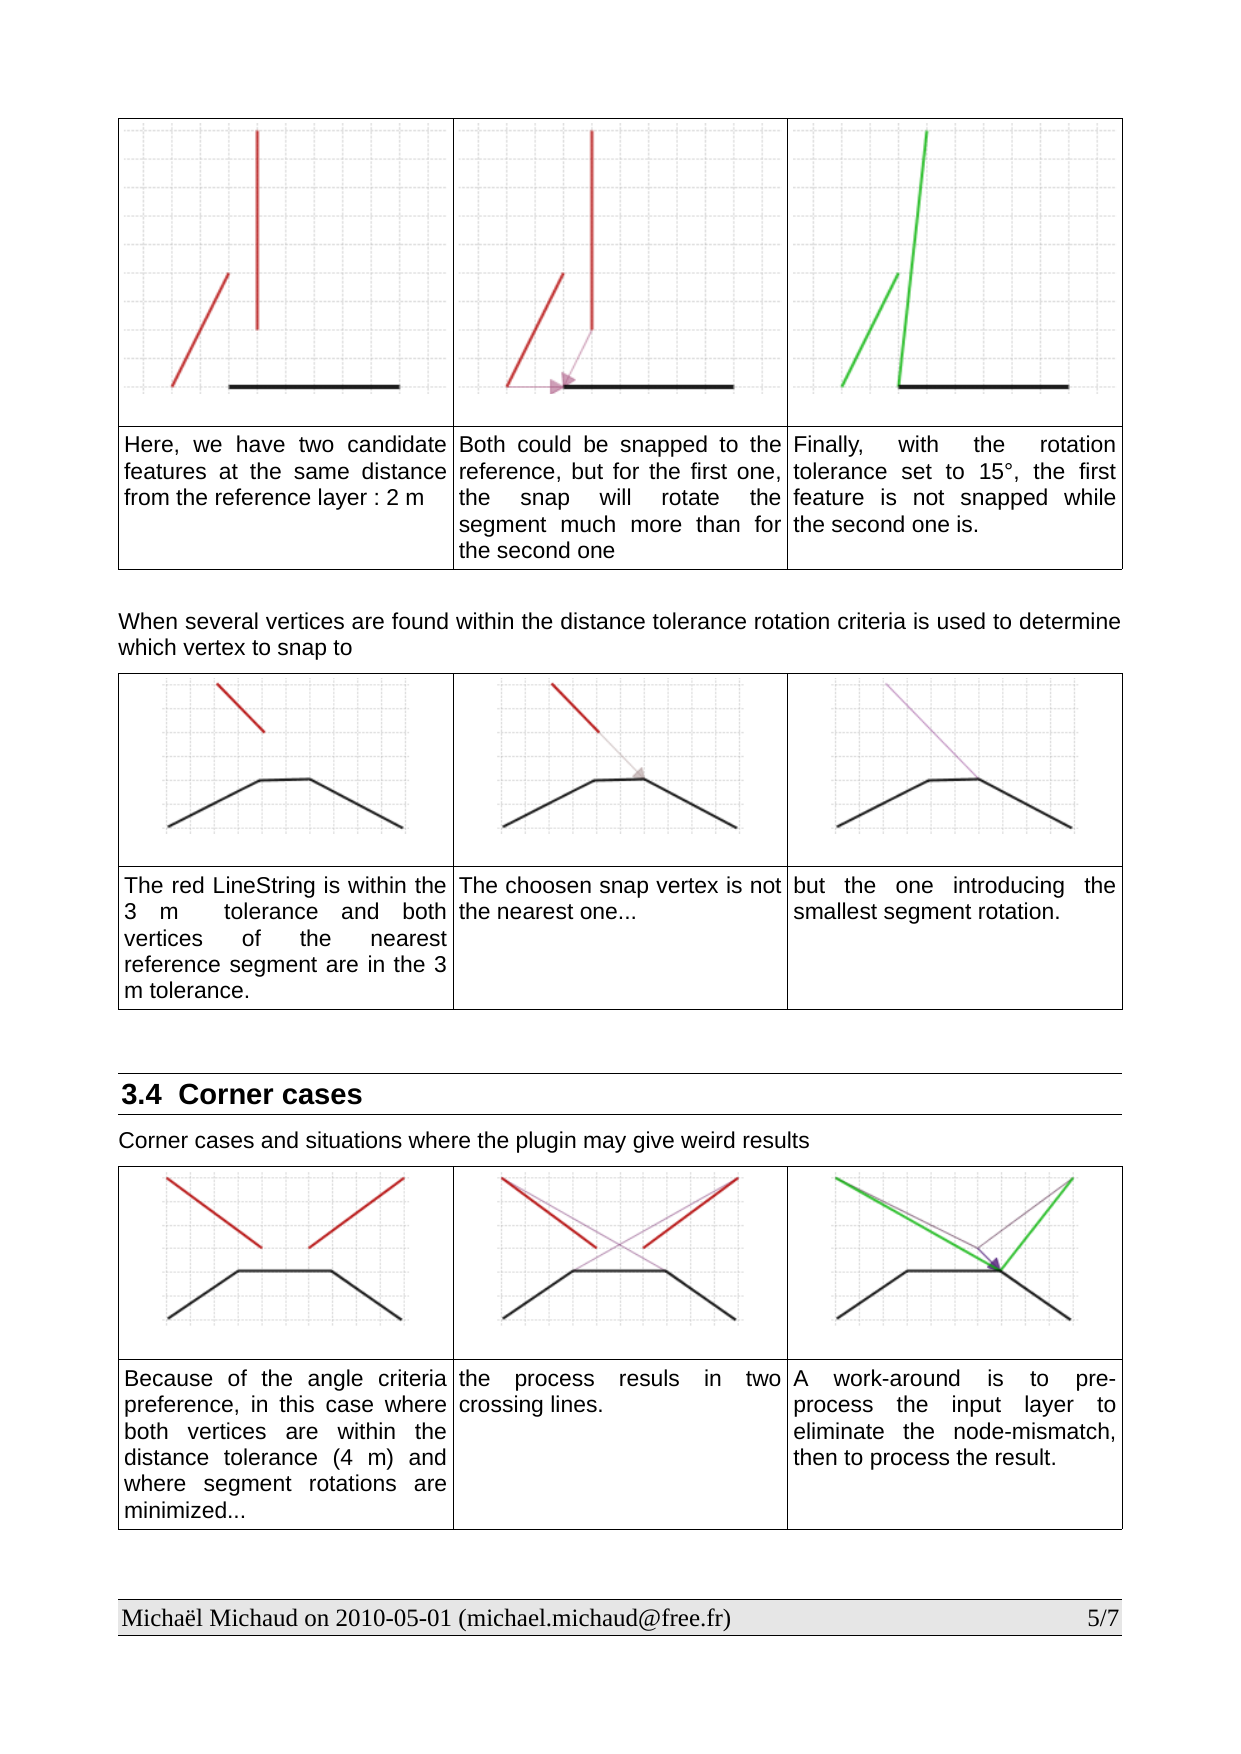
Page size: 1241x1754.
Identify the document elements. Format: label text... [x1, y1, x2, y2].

table_header [454, 674, 787, 866]
text When several vertices are found within the distance tolerance rotation criteria is used to determine which vertex to snap to [118, 608, 1122, 661]
table_cell Finally, with the rotation tolerance set to 15°, the first feature is not snapped while the second one is. [788, 427, 1122, 569]
subtitle Corner cases [118, 1074, 1122, 1114]
picture [496, 678, 744, 834]
table_header [119, 674, 453, 866]
table_cell but the one introducing the smallest segment rotation. [788, 867, 1122, 1009]
table_header [454, 119, 787, 426]
picture [830, 678, 1079, 834]
table_cell the process resuls in two crossing lines. [454, 1360, 787, 1529]
table_cell A work-around is to pre-process the input layer to eliminate the node-mismatch, then to process the result. [788, 1360, 1122, 1529]
table_header [119, 119, 453, 426]
table_cell Both could be snapped to the reference, but for the first one, the snap will rotate the segment much more than for the second one [454, 427, 787, 569]
picture [161, 1172, 410, 1327]
picture [830, 1172, 1079, 1327]
table_cell The choosen snap vertex is not the nearest one... [454, 867, 787, 1009]
table_header [119, 1167, 453, 1359]
text Corner cases and situations where the plugin may give weird results [118, 1127, 1122, 1154]
table_header [788, 1167, 1122, 1359]
table_cell Because of the angle criteria preference, in this case where both vertices are within the distance tolerance (4 m) and where segment rotations are minimized... [119, 1360, 453, 1529]
table_cell The red LineString is within the 3 m tolerance and both vertices of the nearest reference segment are in the 3 m tolerance. [119, 867, 453, 1009]
picture [496, 1172, 744, 1327]
table_header [454, 1167, 787, 1359]
table_cell Here, we have two candidate features at the same distance from the reference layer : 2 m [119, 427, 453, 569]
table_header [788, 119, 1122, 426]
table_header [788, 674, 1122, 866]
picture [161, 678, 410, 834]
